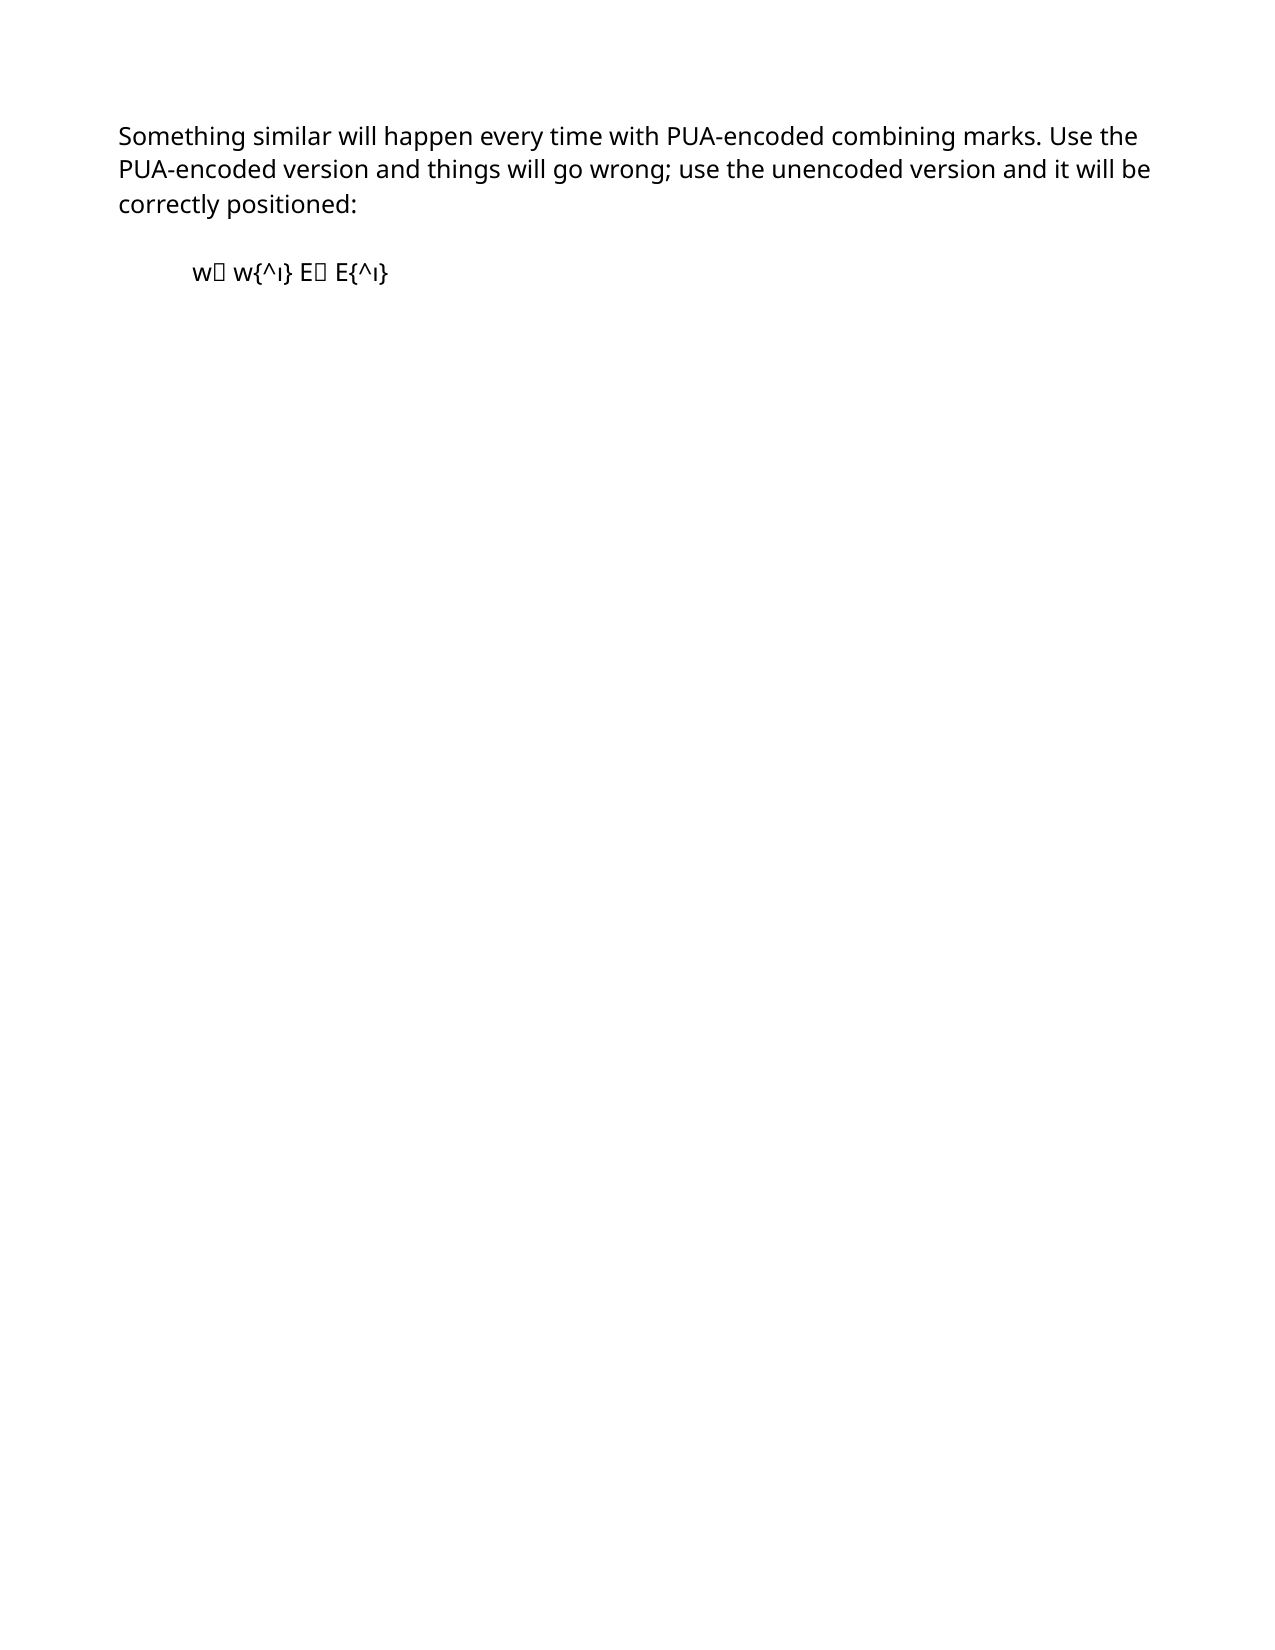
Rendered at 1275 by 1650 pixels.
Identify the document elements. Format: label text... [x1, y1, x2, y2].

text w w{^ı} E E{^ı} [192, 254, 1157, 288]
text Something similar will happen every time with PUA-encoded combining marks. Use the PUA-encoded version and things will go wrong; use the unencoded version and it will be correctly positioned: [118, 118, 1157, 220]
